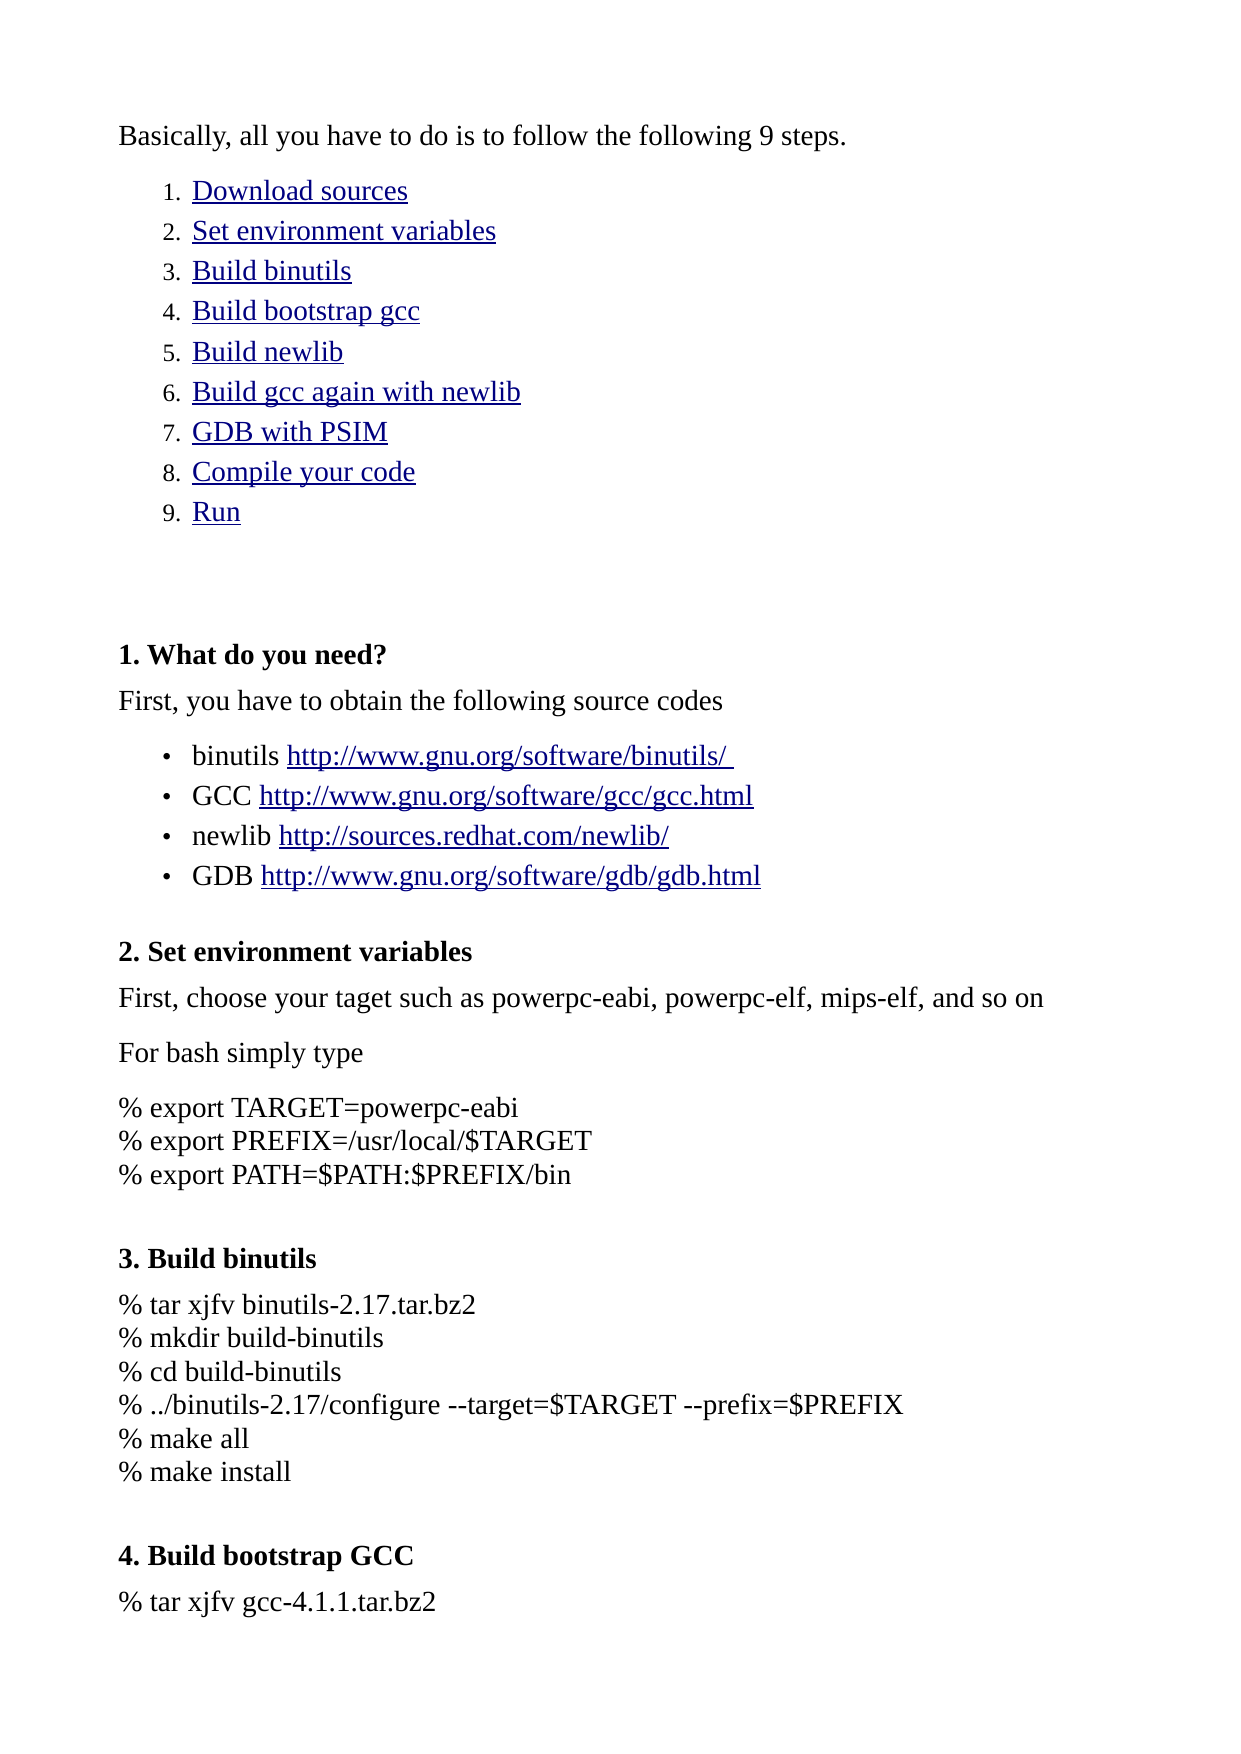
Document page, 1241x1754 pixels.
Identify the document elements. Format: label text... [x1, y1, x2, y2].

list GDB http://www.gnu.org/software/gdb/gdb.html [162, 858, 1122, 892]
list Build newlib [162, 334, 1122, 367]
subtitle 1. What do you need? [118, 637, 1122, 671]
list binutils http://www.gnu.org/software/binutils/ [162, 738, 1122, 771]
text % mkdir build-binutils [118, 1320, 1122, 1354]
list Download sources [162, 173, 1122, 206]
text First, choose your taget such as powerpc-eabi, powerpc-elf, mips-elf, and so on [118, 980, 1122, 1014]
text % ../binutils-2.17/configure --target=$TARGET --prefix=$PREFIX [118, 1387, 1122, 1421]
list Build bootstrap gcc [162, 293, 1122, 327]
list Compile your code [162, 454, 1122, 488]
text % tar xjfv binutils-2.17.tar.bz2 [118, 1287, 1122, 1320]
list Build binutils [162, 253, 1122, 287]
list Set environment variables [162, 213, 1122, 247]
subtitle 4. Build bootstrap GCC [118, 1538, 1122, 1572]
list Build gcc again with newlib [162, 374, 1122, 407]
list GCC http://www.gnu.org/software/gcc/gcc.html [162, 778, 1122, 812]
text % cd build-binutils [118, 1354, 1122, 1387]
text % tar xjfv gcc-4.1.1.tar.bz2 [118, 1584, 1122, 1618]
text % make all [118, 1421, 1122, 1454]
text % export PATH=$PATH:$PREFIX/bin [118, 1157, 1122, 1190]
list Run [162, 494, 1122, 528]
text Basically, all you have to do is to follow the following 9 steps. [118, 118, 1122, 152]
text % make install [118, 1454, 1122, 1488]
text First, you have to obtain the following source codes [118, 683, 1122, 717]
subtitle 2. Set environment variables [118, 934, 1122, 968]
text % export TARGET=powerpc-eabi [118, 1090, 1122, 1123]
list GDB with PSIM [162, 414, 1122, 448]
list newlib http://sources.redhat.com/newlib/ [162, 818, 1122, 852]
text % export PREFIX=/usr/local/$TARGET [118, 1123, 1122, 1157]
subtitle 3. Build binutils [118, 1241, 1122, 1274]
text For bash simply type [118, 1035, 1122, 1068]
